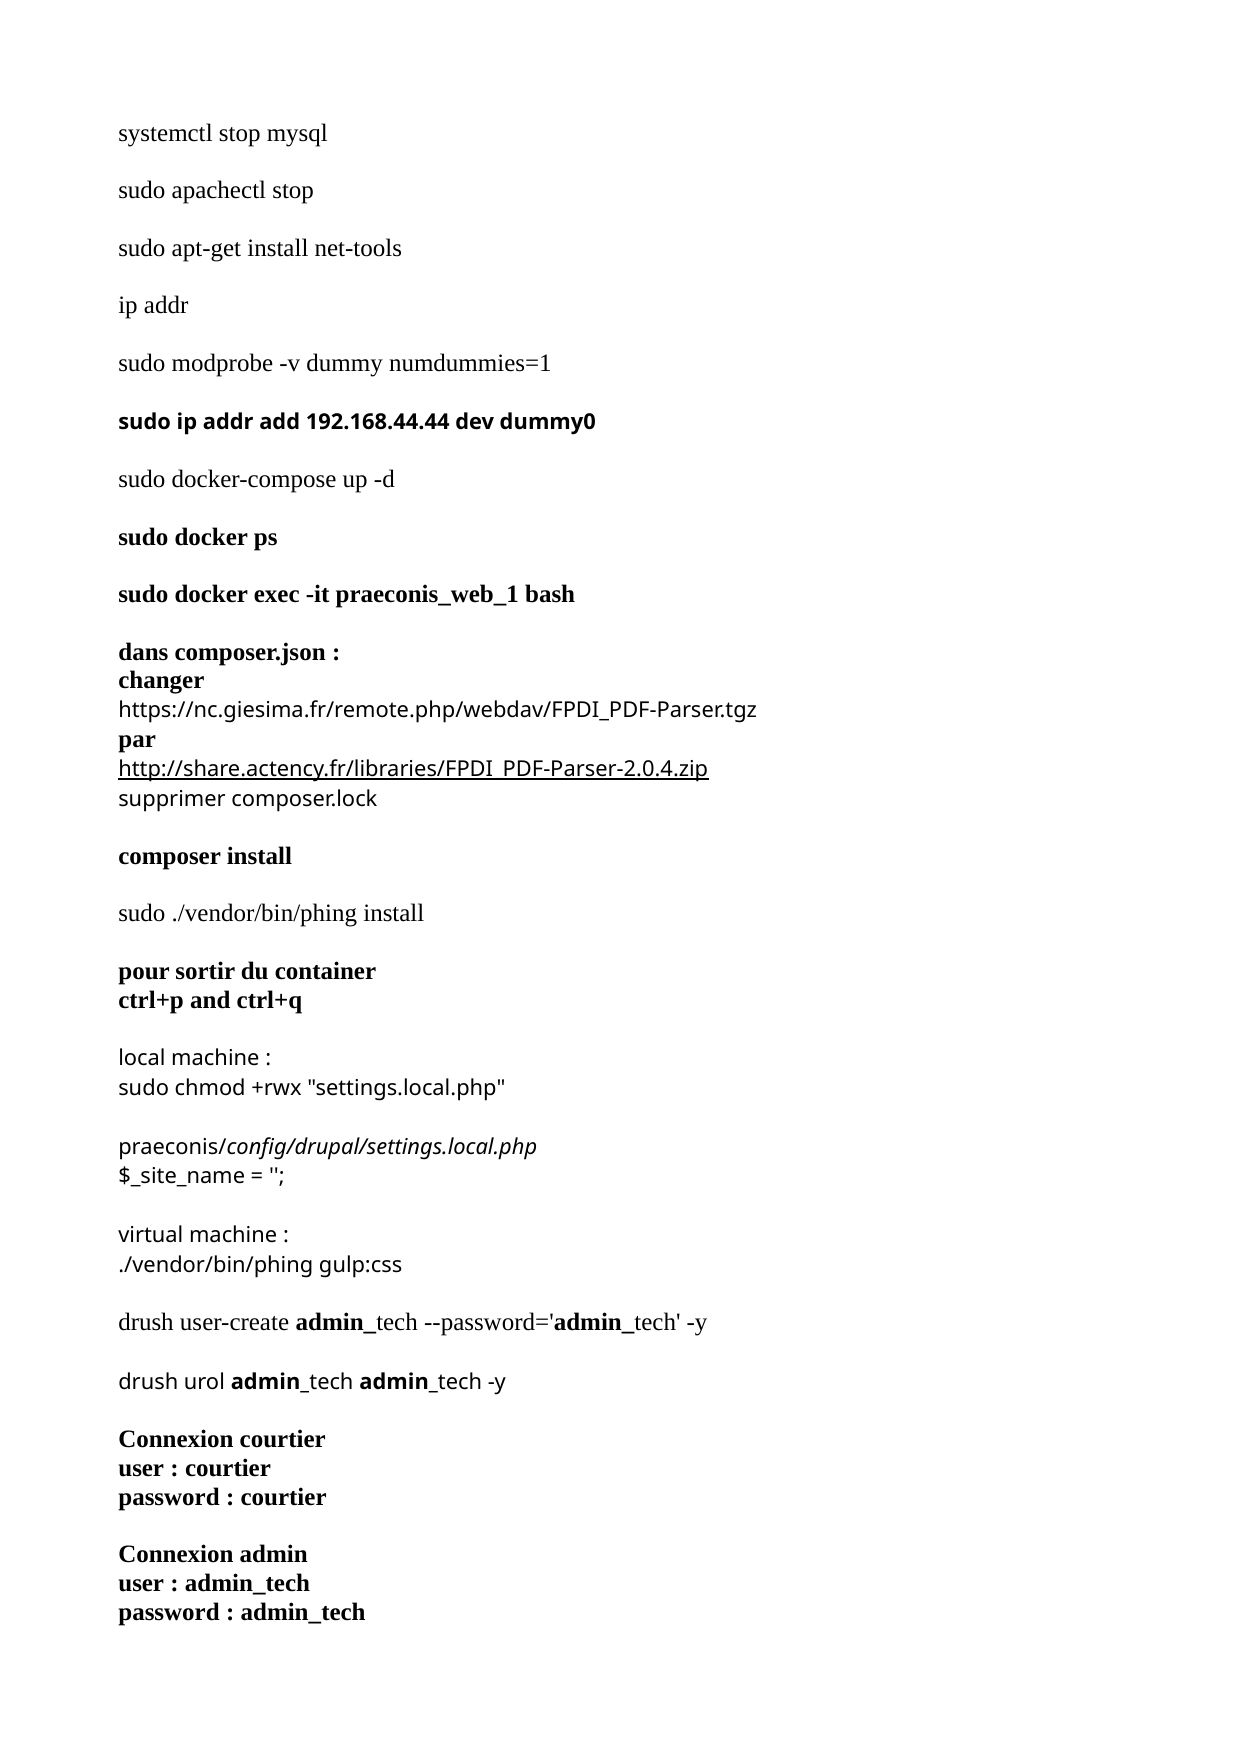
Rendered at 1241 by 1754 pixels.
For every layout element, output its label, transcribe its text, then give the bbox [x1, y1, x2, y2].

text sudo docker exec -it praeconis_web_1 bash [118, 579, 1122, 608]
text sudo chmod +rwx "settings.local.php" [118, 1072, 1122, 1102]
text composer install [118, 841, 1122, 870]
text virtual machine : [118, 1219, 1122, 1249]
text changer [118, 665, 1122, 694]
text ip addr [118, 291, 1122, 319]
text ctrl+p and ctrl+q [118, 985, 1122, 1013]
text sudo modprobe -v dummy numdummies=1 [118, 348, 1122, 377]
text Connexion courtier [118, 1424, 1122, 1453]
text pour sortir du container [118, 956, 1122, 985]
text Connexion admin [118, 1539, 1122, 1568]
text sudo ip addr add 192.168.44.44 dev dummy0 [118, 406, 1122, 435]
text sudo apachectl stop [118, 176, 1122, 204]
text ./vendor/bin/phing gulp:css [118, 1249, 1122, 1278]
text sudo apt-get install net-tools [118, 233, 1122, 262]
text sudo docker-compose up -d [118, 464, 1122, 493]
text $_site_name = ''; [118, 1160, 1122, 1190]
text local machine : [118, 1042, 1122, 1072]
text user : admin_tech [118, 1568, 1122, 1597]
text supprimer composer.lock [118, 782, 1122, 812]
text dans composer.json : [118, 637, 1122, 665]
text password : admin_tech [118, 1597, 1122, 1626]
text password : courtier [118, 1482, 1122, 1511]
text drush user-create admin_tech --password='admin_tech' -y [118, 1307, 1122, 1336]
text user : courtier [118, 1453, 1122, 1482]
text sudo ./vendor/bin/phing install [118, 898, 1122, 927]
text http://share.actency.fr/libraries/FPDI_PDF-Parser-2.0.4.zip [118, 753, 1122, 782]
text systemctl stop mysql [118, 118, 1122, 147]
text praeconis/config/drupal/settings.local.php [118, 1131, 1122, 1160]
text sudo docker ps [118, 522, 1122, 550]
text drush urol admin_tech admin_tech -y [118, 1336, 1122, 1396]
text par [118, 724, 1122, 753]
text https://nc.giesima.fr/remote.php/webdav/FPDI_PDF-Parser.tgz [118, 694, 1122, 724]
